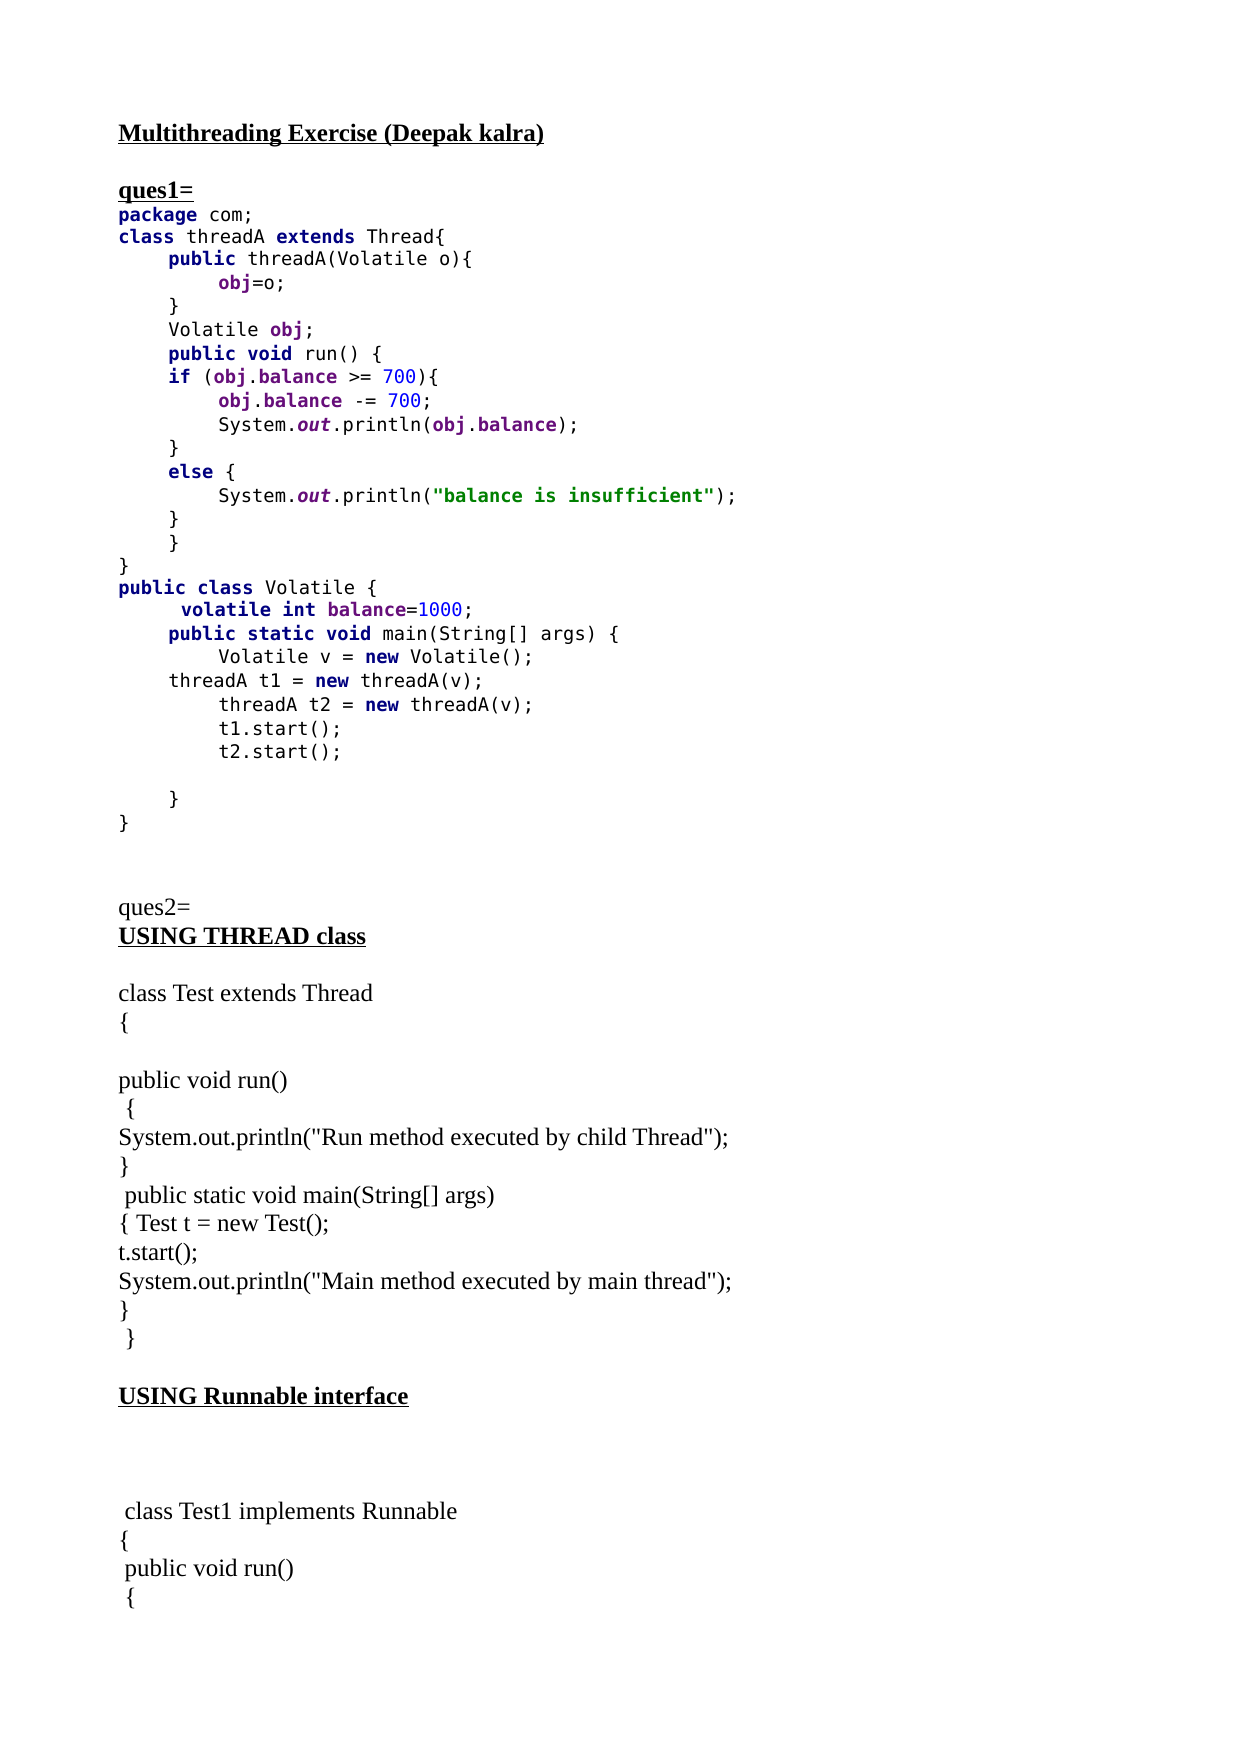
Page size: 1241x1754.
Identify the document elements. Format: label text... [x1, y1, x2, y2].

text USING Runnable interface [118, 1381, 1122, 1410]
text package com; [118, 204, 1122, 226]
text Volatile v = new Volatile(); [118, 647, 1122, 670]
text } [118, 788, 1122, 812]
text volatile int balance=1000; [118, 599, 1122, 623]
text public void run() [118, 1553, 1122, 1582]
text t2.start(); [118, 741, 1122, 765]
text } [118, 812, 1122, 834]
text class Test extends Thread [118, 978, 1122, 1007]
text t.start(); [118, 1237, 1122, 1266]
text } [118, 532, 1122, 556]
text obj=o; [118, 272, 1122, 295]
text } [118, 556, 1122, 577]
text { [118, 1093, 1122, 1122]
text System.out.println("balance is insufficient"); [118, 484, 1122, 508]
text threadA t1 = new threadA(v); [118, 670, 1122, 694]
text public static void main(String[] args) [118, 1180, 1122, 1208]
text { Test t = new Test(); [118, 1208, 1122, 1237]
text ques1= [118, 176, 1122, 204]
text if (obj.balance >= 700){ [118, 366, 1122, 390]
text { [118, 1582, 1122, 1611]
text { [118, 1525, 1122, 1553]
text { [118, 1007, 1122, 1036]
text public void run() { [118, 343, 1122, 366]
text Volatile obj; [118, 319, 1122, 343]
text System.out.println(obj.balance); [118, 414, 1122, 437]
text class Test1 implements Runnable [118, 1496, 1122, 1525]
text threadA t2 = new threadA(v); [118, 694, 1122, 717]
text } [118, 437, 1122, 461]
text public void run() [118, 1065, 1122, 1093]
text ques2= [118, 892, 1122, 921]
text System.out.println("Main method executed by main thread"); [118, 1266, 1122, 1295]
text public threadA(Volatile o){ [118, 248, 1122, 272]
text class threadA extends Thread{ [118, 226, 1122, 248]
text obj.balance -= 700; [118, 390, 1122, 414]
text } [118, 295, 1122, 319]
text } [118, 1323, 1122, 1352]
text } [118, 1151, 1122, 1180]
text } [118, 508, 1122, 532]
text t1.start(); [118, 717, 1122, 741]
text public static void main(String[] args) { [118, 623, 1122, 647]
text USING THREAD class [118, 921, 1122, 950]
text System.out.println("Run method executed by child Thread"); [118, 1122, 1122, 1151]
text public class Volatile { [118, 577, 1122, 599]
text } [118, 1295, 1122, 1323]
text else { [118, 461, 1122, 484]
text Multithreading Exercise (Deepak kalra) [118, 118, 1122, 147]
